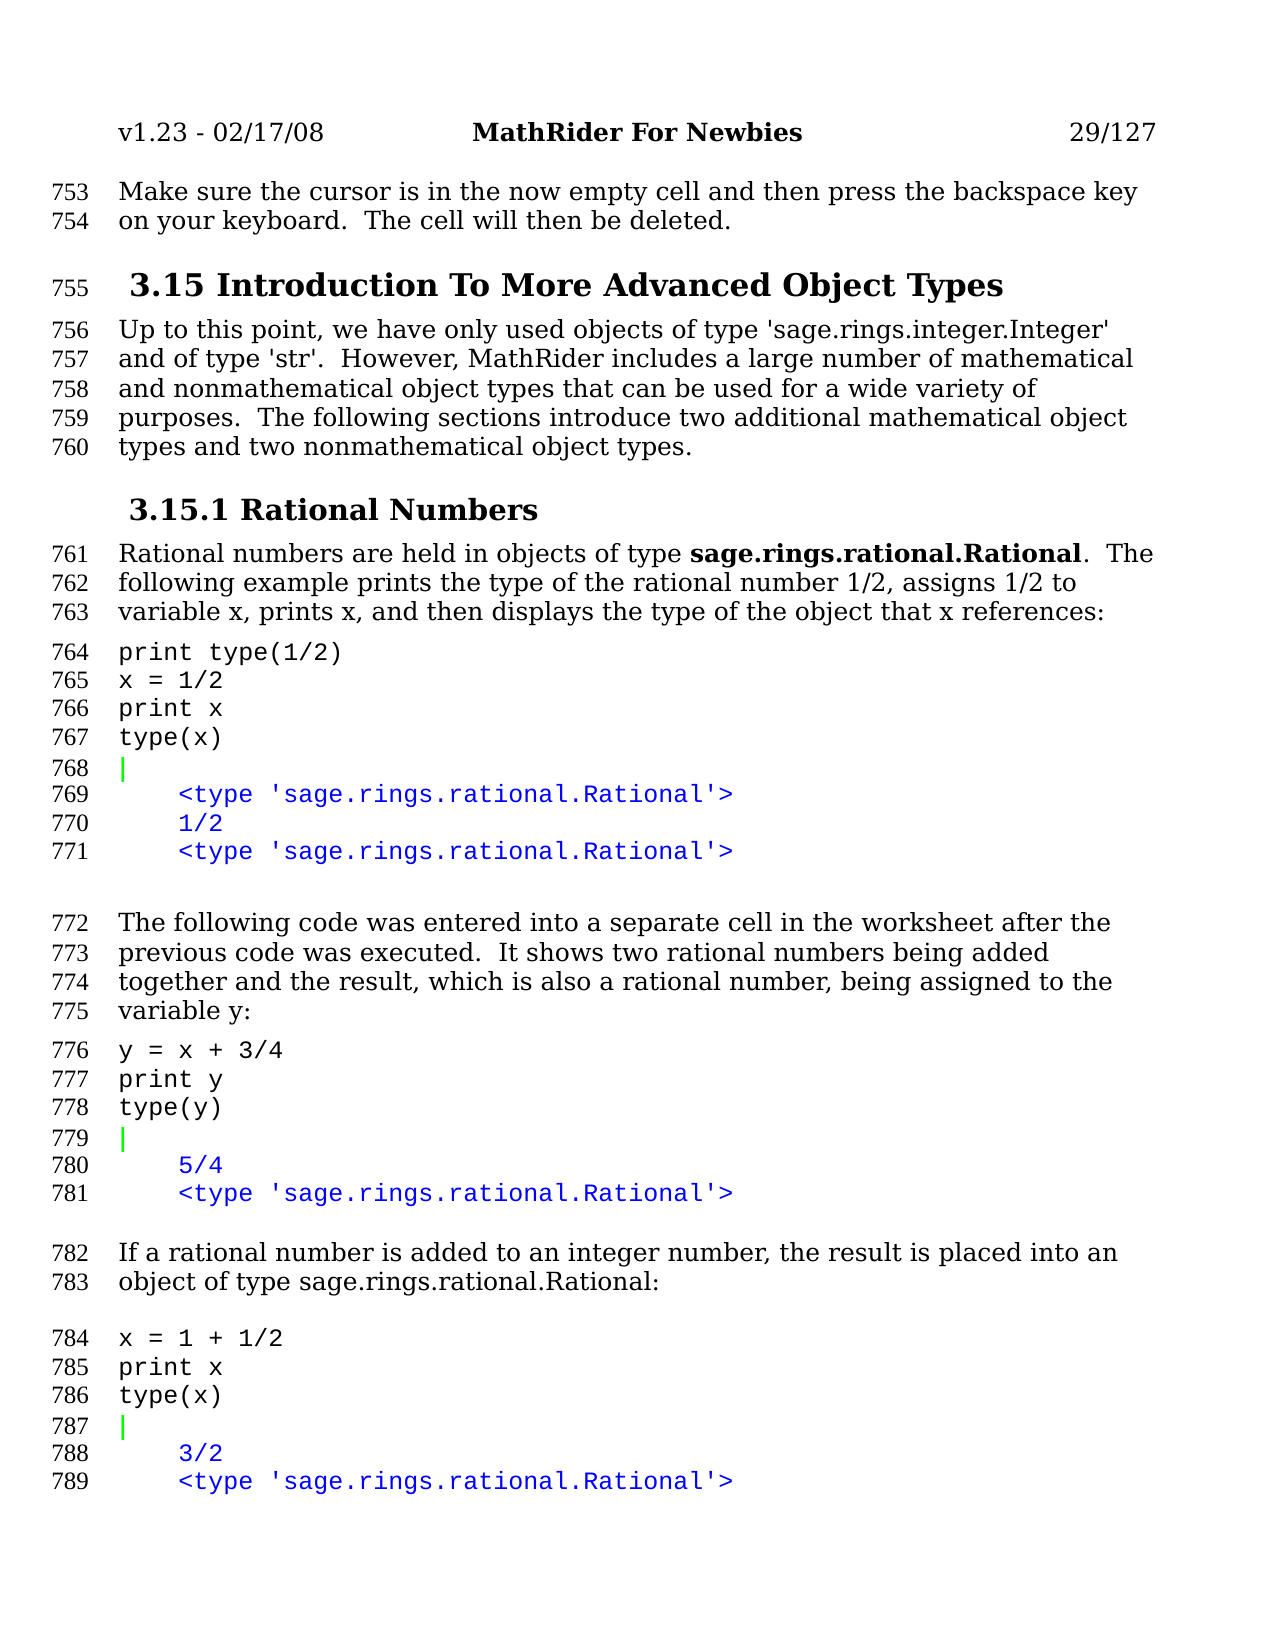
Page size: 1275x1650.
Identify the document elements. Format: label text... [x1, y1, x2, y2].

text type(x) [118, 1382, 1157, 1411]
text Up to this point, we have only used objects of type 'sage.rings.integer.Integer' and of type 'str'. However, MathRider includes a large number of mathematical and nonmathematical object types that can be used for a wide variety of purposes. The following sections introduce two additional mathematical object types and two nonmathematical object types. [118, 316, 1157, 461]
text Make sure the cursor is in the now empty cell and then press the backspace key on your keyboard. The cell will then be deleted. [118, 177, 1157, 235]
text | [118, 1123, 1157, 1152]
text <type 'sage.rings.rational.Rational'> [118, 782, 1157, 810]
subtitle Introduction To More Advanced Object Types [118, 267, 1157, 303]
subtitle Rational Numbers [118, 493, 1157, 527]
text type(x) [118, 724, 1157, 753]
text 3/2 [118, 1440, 1157, 1468]
text print x [118, 696, 1157, 724]
text print y [118, 1066, 1157, 1094]
text type(y) [118, 1094, 1157, 1123]
text print type(1/2) [118, 639, 1157, 668]
text Rational numbers are held in objects of type sage.rings.rational.Rational. The following example prints the type of the rational number 1/2, assigns 1/2 to variable x, prints x, and then displays the type of the object that x references: [118, 539, 1157, 627]
text <type 'sage.rings.rational.Rational'> [118, 1181, 1157, 1209]
text y = x + 3/4 [118, 1038, 1157, 1066]
text 5/4 [118, 1152, 1157, 1181]
text 1/2 [118, 810, 1157, 839]
text print x [118, 1354, 1157, 1382]
text | [118, 753, 1157, 782]
text <type 'sage.rings.rational.Rational'> [118, 839, 1157, 867]
text The following code was entered into a separate cell in the worksheet after the previous code was executed. It shows two rational numbers being added together and the result, which is also a rational number, being assigned to the variable y: [118, 909, 1157, 1025]
text <type 'sage.rings.rational.Rational'> [118, 1468, 1157, 1497]
text x = 1 + 1/2 [118, 1326, 1157, 1354]
text x = 1/2 [118, 668, 1157, 696]
text | [118, 1411, 1157, 1440]
text If a rational number is added to an integer number, the result is placed into an object of type sage.rings.rational.Rational: [118, 1238, 1157, 1297]
